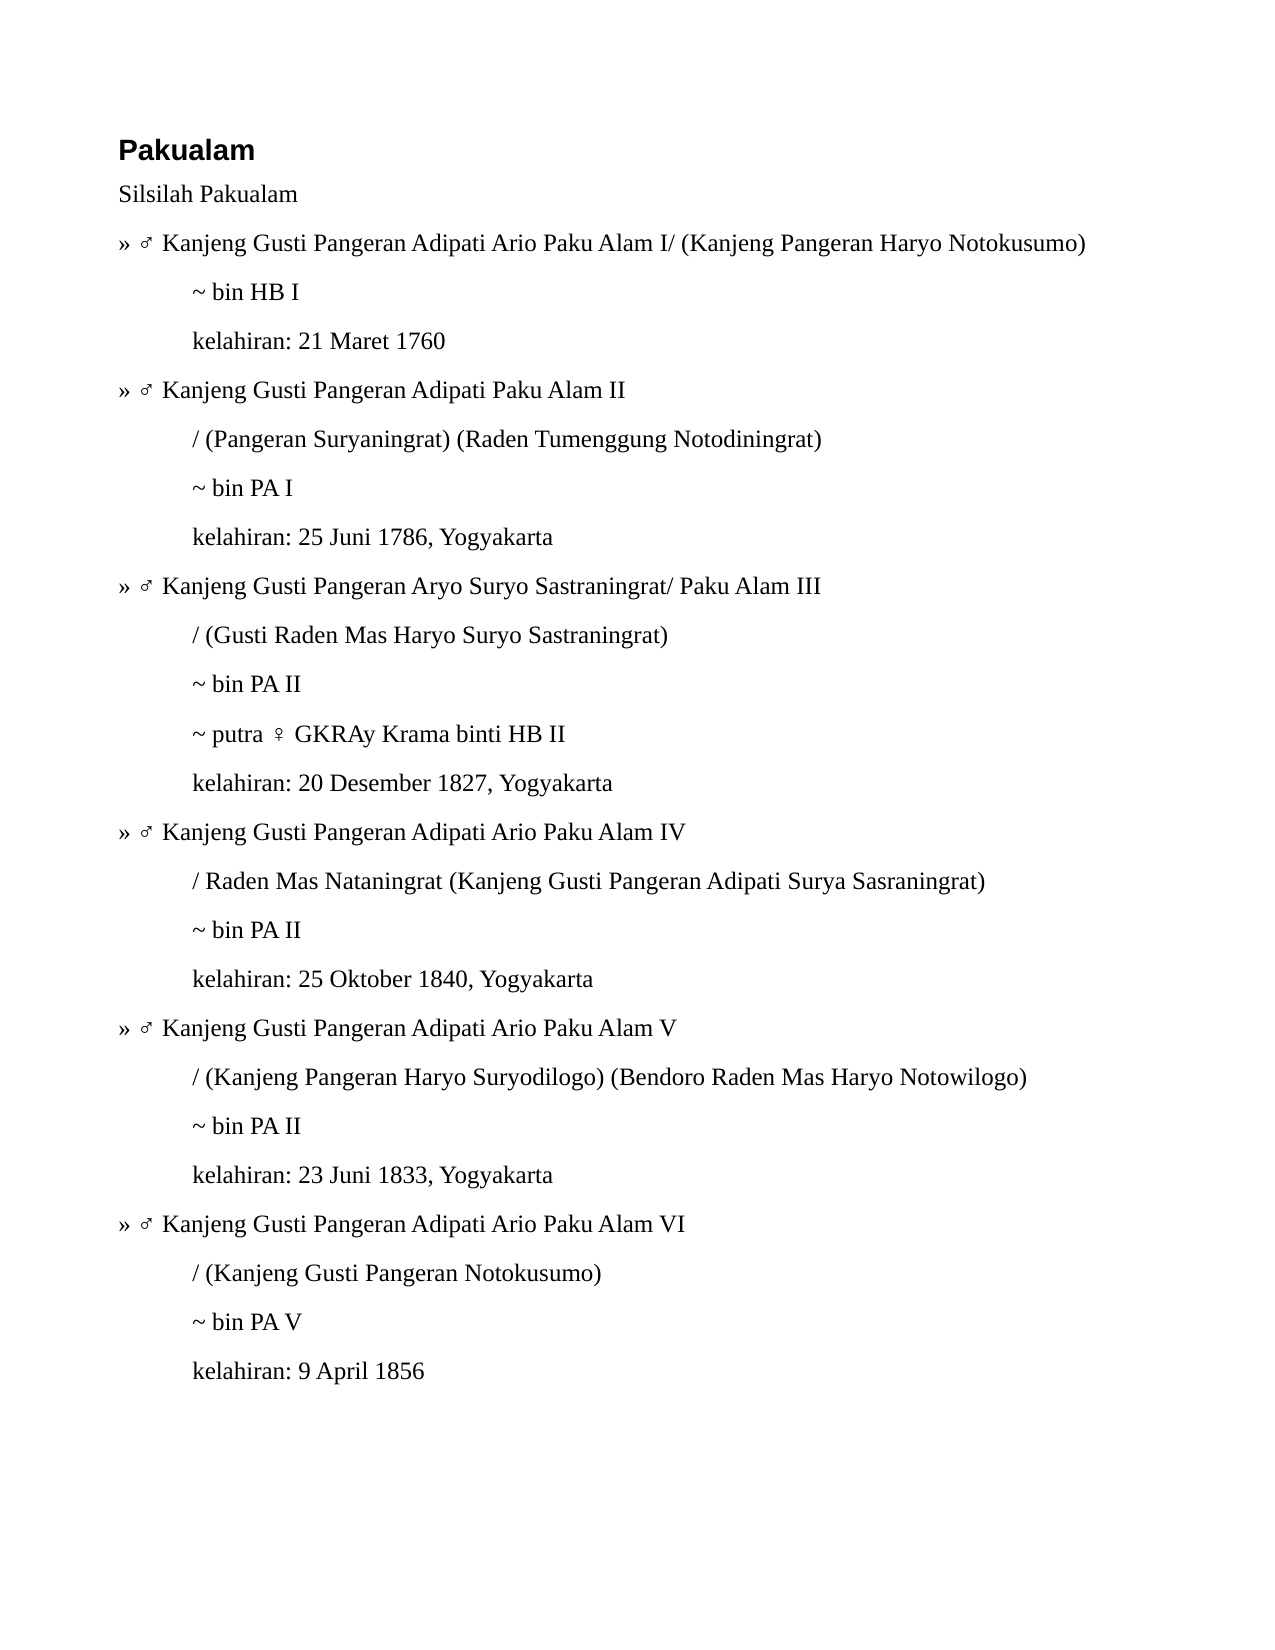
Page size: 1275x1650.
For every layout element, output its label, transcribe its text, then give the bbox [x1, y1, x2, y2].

subtitle Pakualam [118, 133, 1157, 166]
text ~ putra ♀ GKRAy Krama binti HB II [118, 719, 1157, 747]
text / (Pangeran Suryaningrat) (Raden Tumenggung Notodiningrat) [118, 424, 1157, 453]
text ~ bin PA V [118, 1307, 1157, 1336]
text kelahiran: 20 Desember 1827, Yogyakarta [118, 768, 1157, 796]
text » ♂ Kanjeng Gusti Pangeran Adipati Ario Paku Alam V [118, 1013, 1157, 1042]
text » ♂ Kanjeng Gusti Pangeran Adipati Paku Alam II [118, 375, 1157, 404]
text kelahiran: 21 Maret 1760 [118, 326, 1157, 355]
text » ♂ Kanjeng Gusti Pangeran Adipati Ario Paku Alam IV [118, 817, 1157, 846]
text ~ bin PA II [118, 669, 1157, 698]
text ~ bin PA II [118, 915, 1157, 944]
text ~ bin PA II [118, 1111, 1157, 1140]
text kelahiran: 9 April 1856 [118, 1356, 1157, 1385]
text Silsilah Pakualam [118, 179, 1157, 208]
text » ♂ Kanjeng Gusti Pangeran Adipati Ario Paku Alam I/ (Kanjeng Pangeran Haryo Notokusumo) [118, 228, 1157, 257]
text / Raden Mas Nataningrat (Kanjeng Gusti Pangeran Adipati Surya Sasraningrat) [118, 866, 1157, 894]
text ~ bin PA I [118, 473, 1157, 502]
text » ♂ Kanjeng Gusti Pangeran Aryo Suryo Sastraningrat/ Paku Alam III [118, 571, 1157, 600]
text / (Kanjeng Pangeran Haryo Suryodilogo) (Bendoro Raden Mas Haryo Notowilogo) [118, 1062, 1157, 1091]
text kelahiran: 25 Oktober 1840, Yogyakarta [118, 964, 1157, 993]
text » ♂ Kanjeng Gusti Pangeran Adipati Ario Paku Alam VI [118, 1209, 1157, 1238]
text kelahiran: 25 Juni 1786, Yogyakarta [118, 522, 1157, 551]
text / (Kanjeng Gusti Pangeran Notokusumo) [118, 1258, 1157, 1287]
text kelahiran: 23 Juni 1833, Yogyakarta [118, 1160, 1157, 1189]
text ~ bin HB I [118, 277, 1157, 306]
text / (Gusti Raden Mas Haryo Suryo Sastraningrat) [118, 621, 1157, 649]
